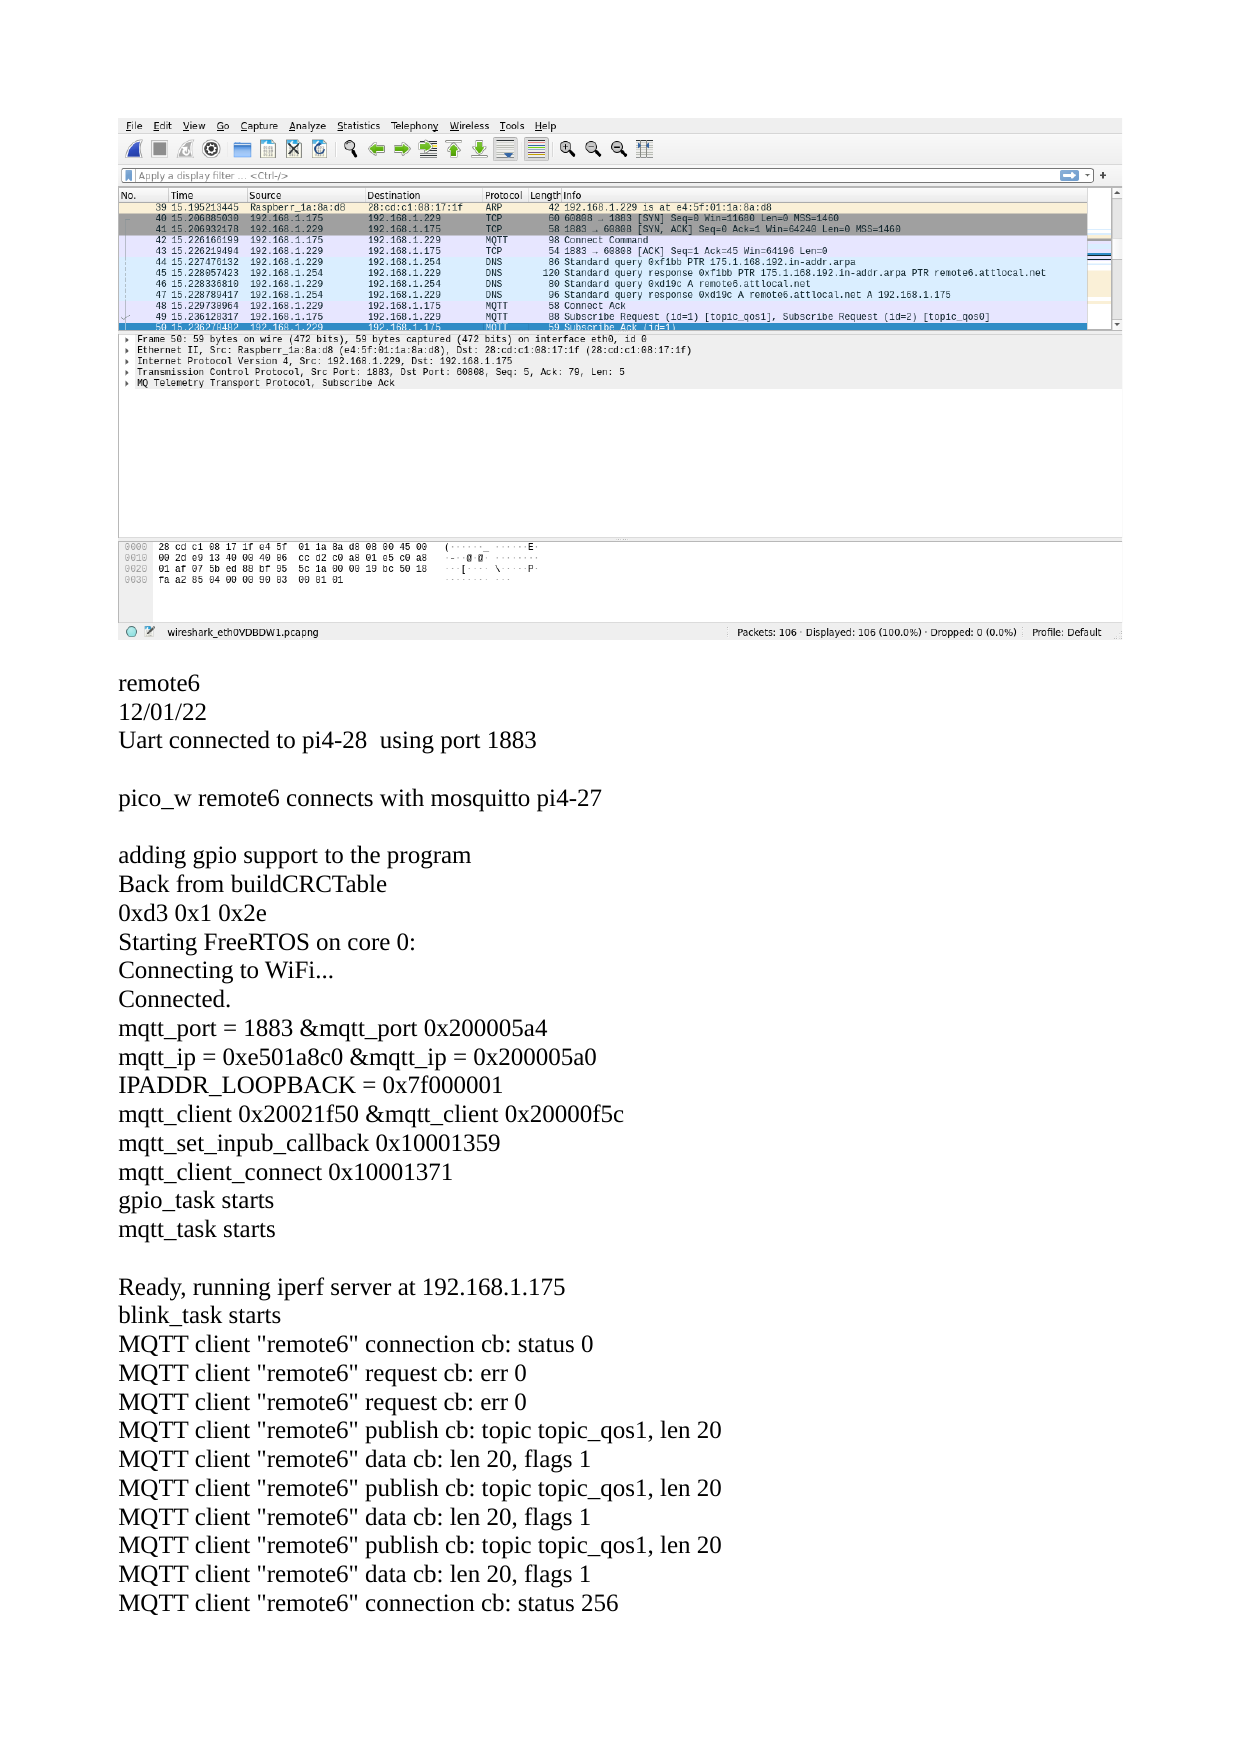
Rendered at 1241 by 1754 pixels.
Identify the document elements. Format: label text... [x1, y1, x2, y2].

text MQTT client "remote6" connection cb: status 0 [118, 1329, 1122, 1358]
text mqtt_client 0x20021f50 &mqtt_client 0x20000f5c [118, 1099, 1122, 1128]
text 12/01/22 [118, 697, 1122, 725]
text mqtt_port = 1883 &mqtt_port 0x200005a4 [118, 1013, 1122, 1042]
text MQTT client "remote6" publish cb: topic topic_qos1, len 20 [118, 1473, 1122, 1502]
text blink_task starts [118, 1300, 1122, 1329]
text MQTT client "remote6" publish cb: topic topic_qos1, len 20 [118, 1530, 1122, 1559]
text Uart connected to pi4-28 using port 1883 [118, 725, 1122, 754]
text adding gpio support to the program [118, 840, 1122, 869]
text remote6 [118, 668, 1122, 697]
text Ready, running iperf server at 192.168.1.175 [118, 1272, 1122, 1300]
text Connected. [118, 984, 1122, 1013]
text Connecting to WiFi... [118, 955, 1122, 984]
text Starting FreeRTOS on core 0: [118, 927, 1122, 955]
picture [118, 118, 1123, 640]
text gpio_task starts [118, 1185, 1122, 1214]
text MQTT client "remote6" data cb: len 20, flags 1 [118, 1444, 1122, 1473]
text MQTT client "remote6" publish cb: topic topic_qos1, len 20 [118, 1415, 1122, 1444]
text mqtt_set_inpub_callback 0x10001359 [118, 1128, 1122, 1157]
text mqtt_ip = 0xe501a8c0 &mqtt_ip = 0x200005a0 [118, 1042, 1122, 1070]
text MQTT client "remote6" request cb: err 0 [118, 1358, 1122, 1387]
text MQTT client "remote6" data cb: len 20, flags 1 [118, 1502, 1122, 1530]
text mqtt_task starts [118, 1214, 1122, 1243]
text MQTT client "remote6" request cb: err 0 [118, 1387, 1122, 1415]
text MQTT client "remote6" data cb: len 20, flags 1 [118, 1559, 1122, 1588]
text IPADDR_LOOPBACK = 0x7f000001 [118, 1070, 1122, 1099]
text 0xd3 0x1 0x2e [118, 898, 1122, 927]
text MQTT client "remote6" connection cb: status 256 [118, 1588, 1122, 1617]
text Back from buildCRCTable [118, 869, 1122, 898]
text pico_w remote6 connects with mosquitto pi4-27 [118, 783, 1122, 812]
text mqtt_client_connect 0x10001371 [118, 1157, 1122, 1185]
